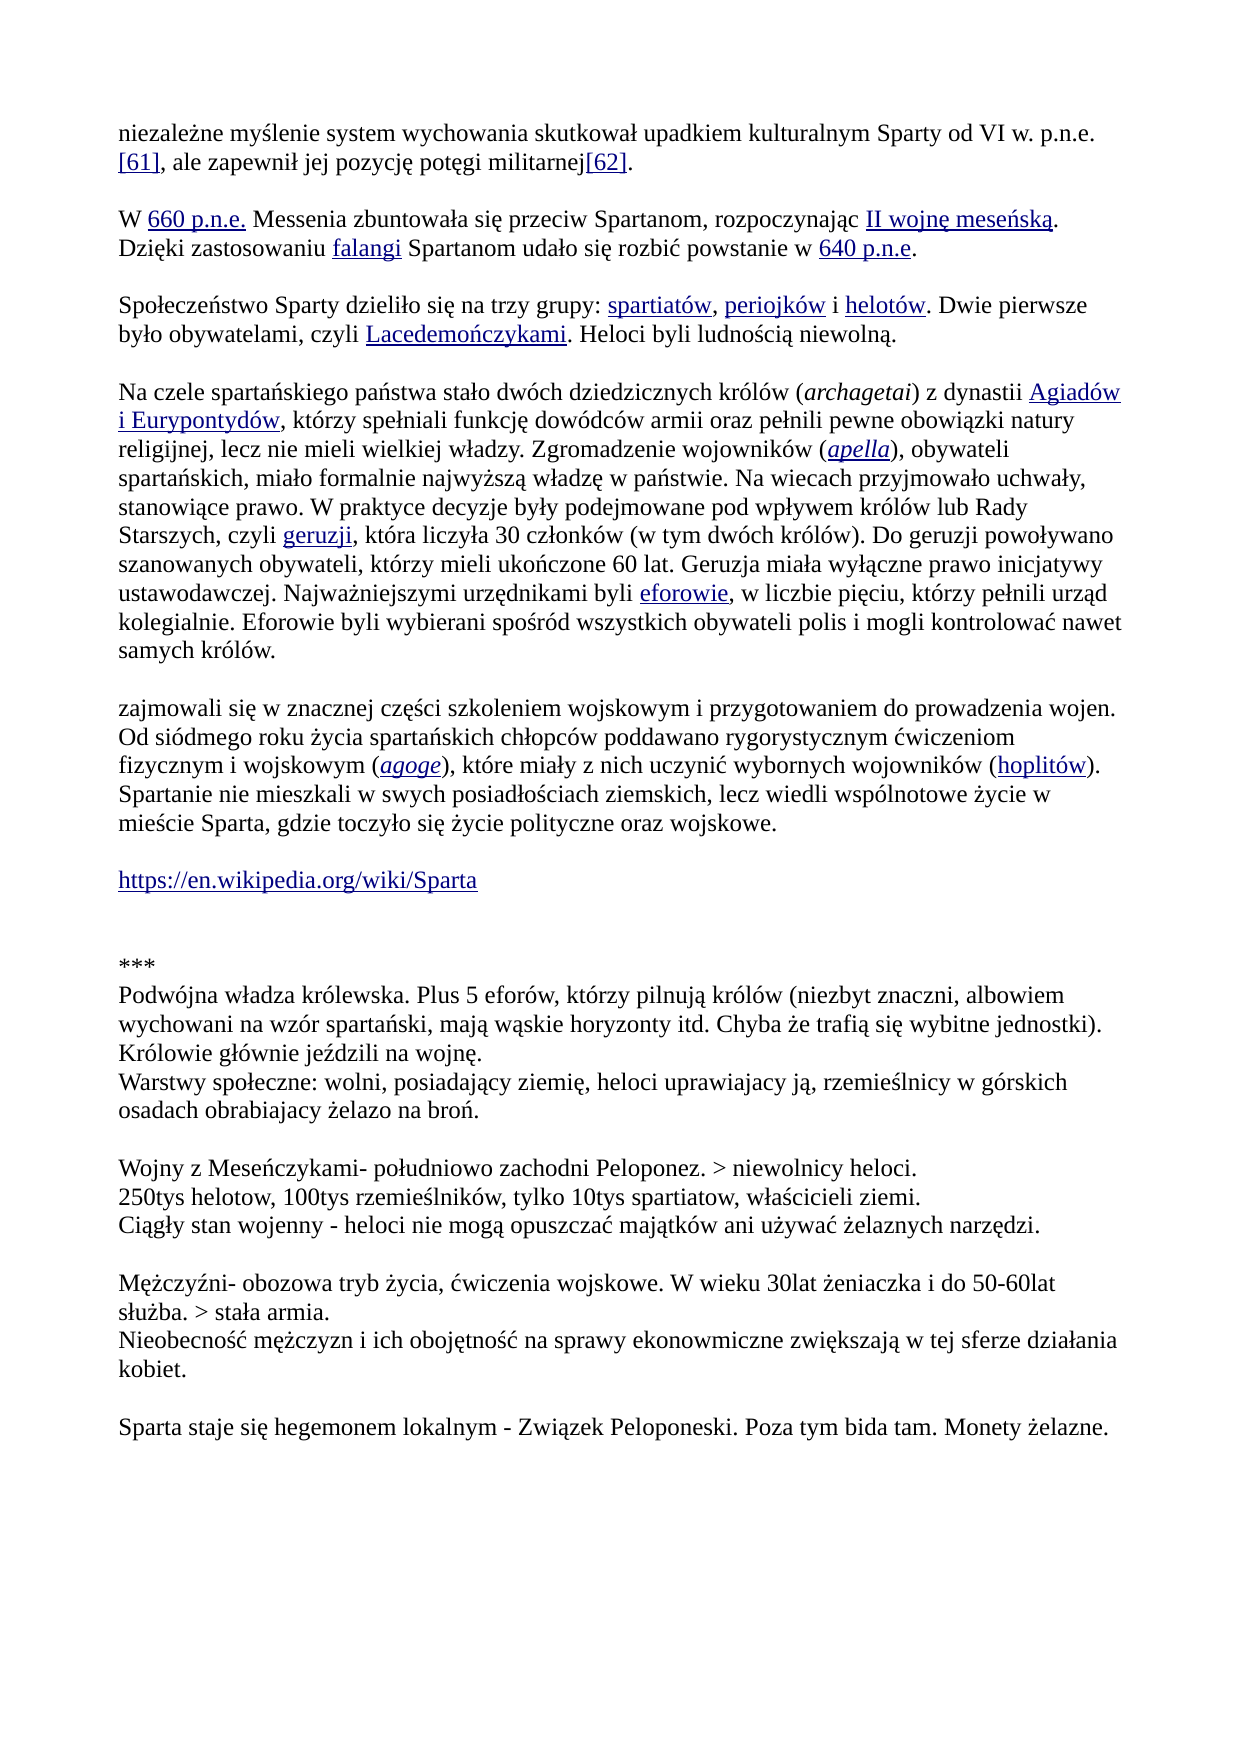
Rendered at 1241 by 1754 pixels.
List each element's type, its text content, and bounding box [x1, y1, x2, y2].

text Mężczyźni- obozowa tryb życia, ćwiczenia wojskowe. W wieku 30lat żeniaczka i do 50-60lat służba. > stała armia. [118, 1268, 1122, 1326]
text zajmowali się w znacznej części szkoleniem wojskowym i przygotowaniem do prowadzenia wojen. Od siódmego roku życia spartańskich chłopców poddawano rygorystycznym ćwiczeniom fizycznym i wojskowym (agoge), które miały z nich uczynić wybornych wojowników (hoplitów). Spartanie nie mieszkali w swych posiadłościach ziemskich, lecz wiedli wspólnotowe życie w mieście Sparta, gdzie toczyło się życie polityczne oraz wojskowe. [118, 693, 1122, 837]
text https://en.wikipedia.org/wiki/Sparta [118, 866, 1122, 894]
text Podwójna władza królewska. Plus 5 eforów, którzy pilnują królów (niezbyt znaczni, albowiem wychowani na wzór spartański, mają wąskie horyzonty itd. Chyba że trafią się wybitne jednostki). Królowie głównie jeździli na wojnę. [118, 981, 1122, 1067]
text niezależne myślenie system wychowania skutkował upadkiem kulturalnym Sparty od VI w. p.n.e.[61], ale zapewnił jej pozycję potęgi militarnej[62]. [118, 118, 1122, 176]
text Sparta staje się hegemonem lokalnym - Związek Peloponeski. Poza tym bida tam. Monety żelazne. [118, 1412, 1122, 1441]
text W 660 p.n.e. Messenia zbuntowała się przeciw Spartanom, rozpoczynając II wojnę meseńską. Dzięki zastosowaniu falangi Spartanom udało się rozbić powstanie w 640 p.n.e. [118, 204, 1122, 262]
text Wojny z Meseńczykami- południowo zachodni Peloponez. > niewolnicy heloci. [118, 1153, 1122, 1182]
text Społeczeństwo Sparty dzieliło się na trzy grupy: spartiatów, periojków i helotów. Dwie pierwsze było obywatelami, czyli Lacedemończykami. Heloci byli ludnością niewolną. [118, 291, 1122, 348]
text Ciągły stan wojenny - heloci nie mogą opuszczać majątków ani używać żelaznych narzędzi. [118, 1211, 1122, 1239]
text Nieobecność mężczyzn i ich obojętność na sprawy ekonowmiczne zwiększają w tej sferze działania kobiet. [118, 1326, 1122, 1383]
text 250tys helotow, 100tys rzemieślników, tylko 10tys spartiatow, właścicieli ziemi. [118, 1182, 1122, 1211]
text Na czele spartańskiego państwa stało dwóch dziedzicznych królów (archagetai) z dynastii Agiadów i Eurypontydów, którzy spełniali funkcję dowódców armii oraz pełnili pewne obowiązki natury religijnej, lecz nie mieli wielkiej władzy. Zgromadzenie wojowników (apella), obywateli spartańskich, miało formalnie najwyższą władzę w państwie. Na wiecach przyjmowało uchwały, stanowiące prawo. W praktyce decyzje były podejmowane pod wpływem królów lub Rady Starszych, czyli geruzji, która liczyła 30 członków (w tym dwóch królów). Do geruzji powoływano szanowanych obywateli, którzy mieli ukończone 60 lat. Geruzja miała wyłączne prawo inicjatywy ustawodawczej. Najważniejszymi urzędnikami byli eforowie, w liczbie pięciu, którzy pełnili urząd kolegialnie. Eforowie byli wybierani spośród wszystkich obywateli polis i mogli kontrolować nawet samych królów. [118, 377, 1122, 664]
text Warstwy społeczne: wolni, posiadający ziemię, heloci uprawiajacy ją, rzemieślnicy w górskich osadach obrabiajacy żelazo na broń. [118, 1067, 1122, 1124]
text *** [118, 952, 1122, 981]
